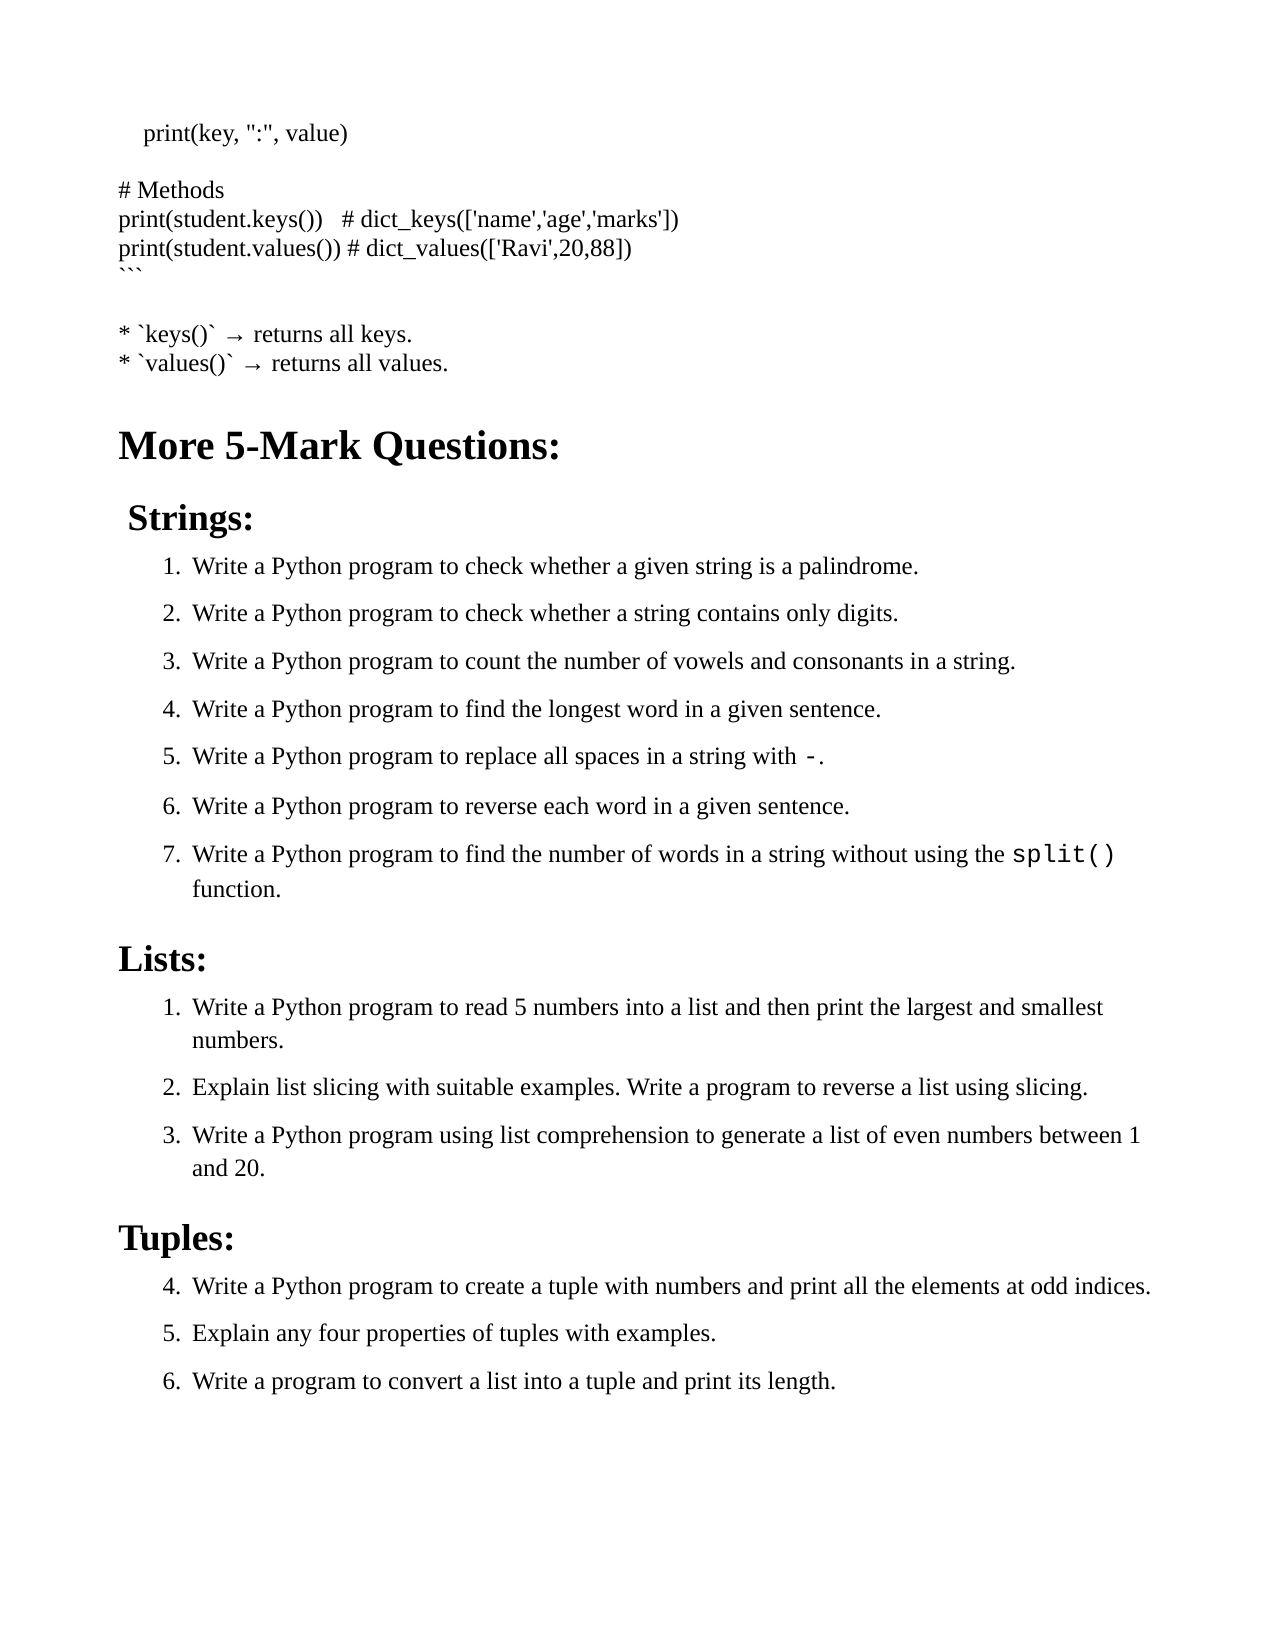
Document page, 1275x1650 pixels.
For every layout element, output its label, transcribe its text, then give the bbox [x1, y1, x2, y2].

list Write a Python program to create a tuple with numbers and print all the elements at odd indices. [162, 1271, 1157, 1299]
list Write a Python program to find the number of words in a string without using the split() function. [162, 839, 1157, 903]
text # Methods [118, 176, 1157, 204]
text * `keys()` → returns all keys. [118, 319, 1157, 348]
list Write a Python program to reverse each word in a given sentence. [162, 791, 1157, 820]
list Explain any four properties of tuples with examples. [162, 1318, 1157, 1347]
subtitle Lists: [118, 936, 1157, 979]
list Write a Python program to check whether a given string is a palindrome. [162, 551, 1157, 579]
list Write a Python program to find the longest word in a given sentence. [162, 694, 1157, 722]
text print(key, ":", value) [118, 118, 1157, 147]
list Explain list slicing with suitable examples. Write a program to reverse a list using slicing. [162, 1072, 1157, 1101]
text print(student.keys()) # dict_keys(['name','age','marks']) [118, 204, 1157, 233]
text ``` [118, 262, 1157, 291]
list Write a program to convert a list into a tuple and print its length. [162, 1366, 1157, 1395]
text * `values()` → returns all values. [118, 348, 1157, 377]
list Write a Python program to check whether a string contains only digits. [162, 598, 1157, 627]
list Write a Python program to read 5 numbers into a list and then print the largest and smallest numbers. [162, 992, 1157, 1053]
subtitle Strings: [118, 495, 1157, 538]
list Write a Python program to replace all spaces in a string with -. [162, 741, 1157, 772]
text print(student.values()) # dict_values(['Ravi',20,88]) [118, 233, 1157, 262]
subtitle Tuples: [118, 1215, 1157, 1258]
list Write a Python program using list comprehension to generate a list of even numbers between 1 and 20. [162, 1120, 1157, 1182]
list Write a Python program to count the number of vowels and consonants in a string. [162, 646, 1157, 675]
subtitle More 5-Mark Questions: [118, 420, 1157, 468]
